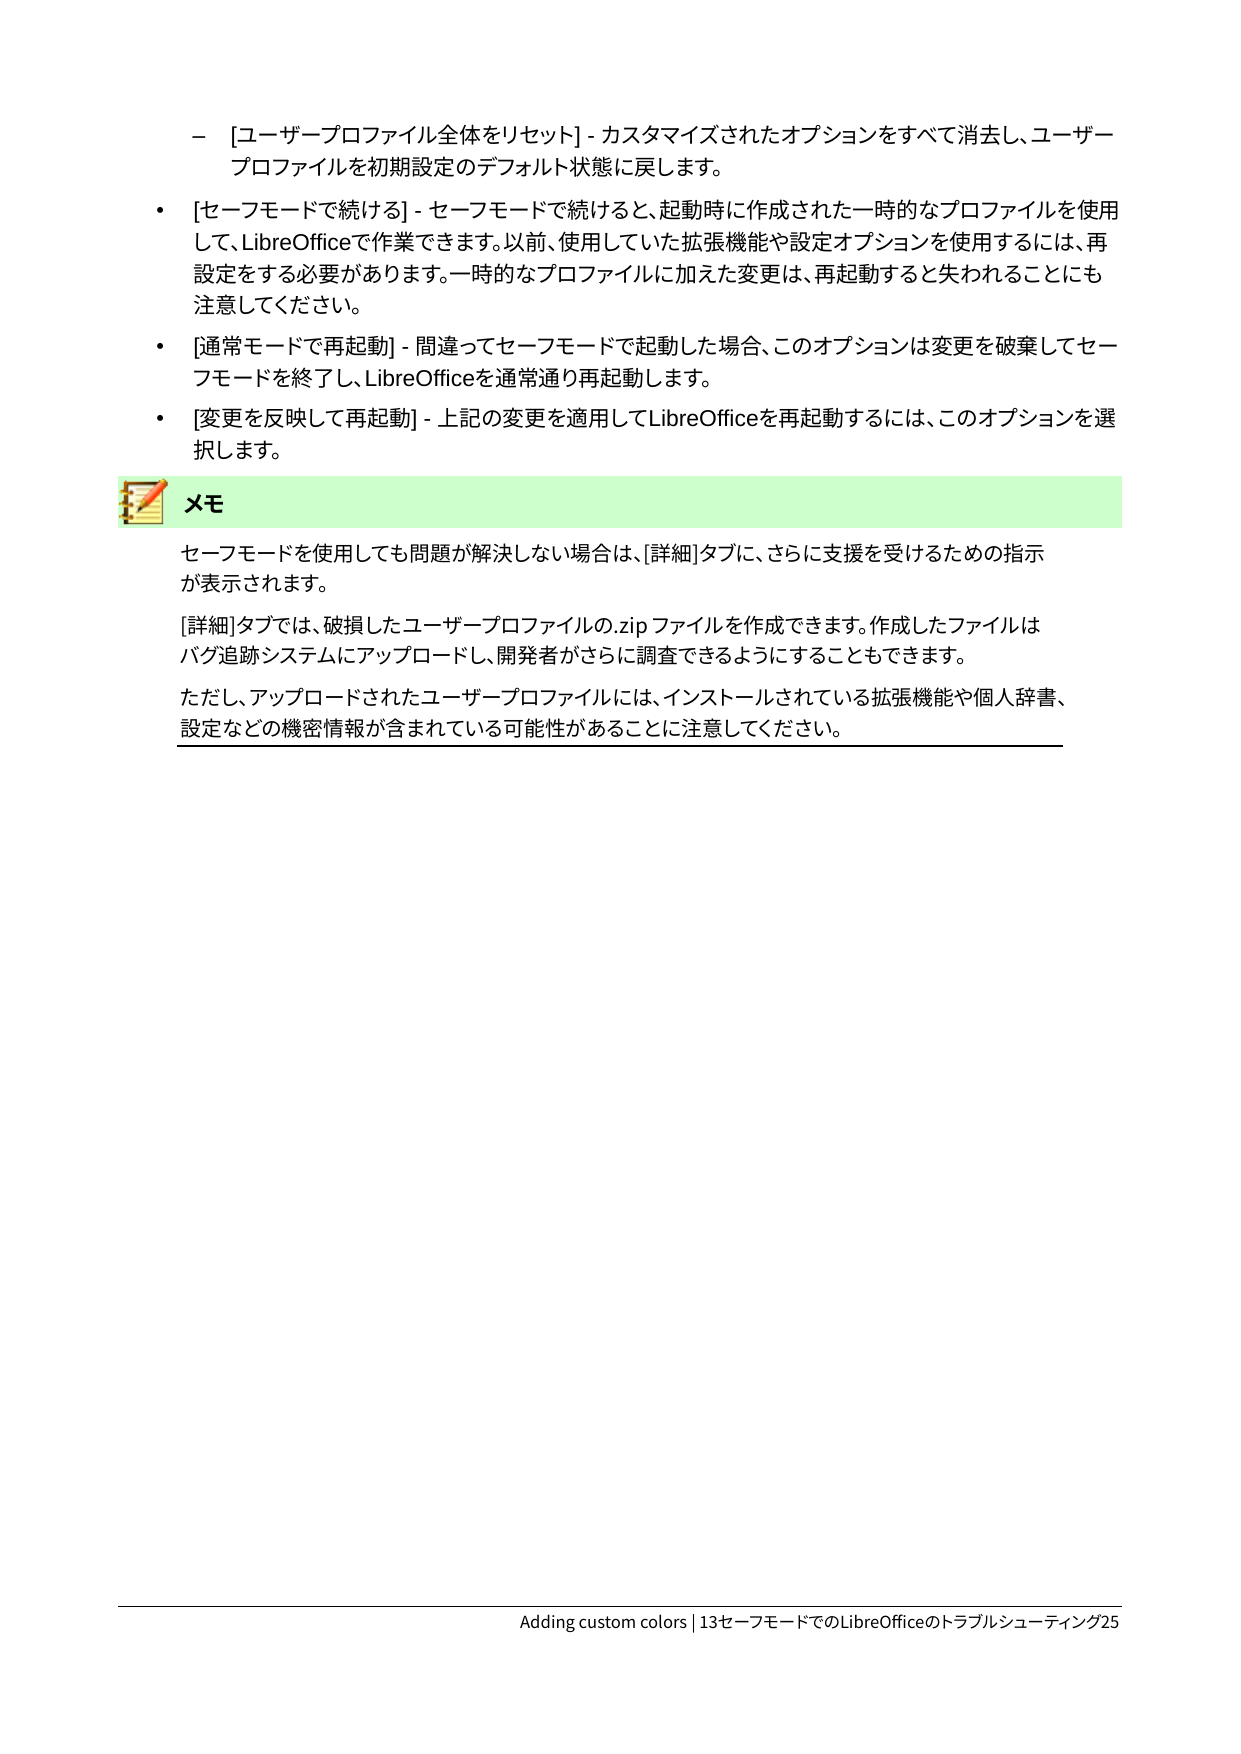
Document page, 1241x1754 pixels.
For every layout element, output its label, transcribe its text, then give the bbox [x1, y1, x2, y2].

list [変更を反映して再起動] - 上記の変更を適用してLibreOfficeを再起動するには、このオプションを選択します。 [156, 401, 1122, 464]
text ただし、アップロードされたユーザープロファイルには、インストールされている拡張機能や個人辞書、設定などの機密情報が含まれている可能性があることに注意してください。 [177, 679, 1063, 745]
subtitle メモ [118, 476, 1122, 528]
text セーフモードを使用しても問題が解決しない場合は、[詳細]タブに、さらに支援を受けるための指示が表示されます。 [177, 534, 1063, 598]
text [詳細]タブでは、破損したユーザープロファイルの.zipファイルを作成できます。作成したファイルはバグ追跡システムにアップロードし、開発者がさらに調査できるようにすることもできます。 [177, 606, 1063, 670]
picture [119, 477, 170, 528]
list [ユーザープロファイル全体をリセット] - カスタマイズされたオプションをすべて消去し、ユーザープロファイルを初期設定のデフォルト状態に戻します。 [192, 118, 1122, 181]
list [セーフモードで続ける] - セーフモードで続けると、起動時に作成された一時的なプロファイルを使用して、LibreOfficeで作業できます。以前、使用していた拡張機能や設定オプションを使用するには、再設定をする必要があります。一時的なプロファイルに加えた変更は、再起動すると失われることにも注意してください。 [156, 193, 1122, 320]
list [通常モードで再起動] - 間違ってセーフモードで起動した場合、このオプションは変更を破棄してセーフモードを終了し、LibreOfficeを通常通り再起動します。 [156, 329, 1122, 392]
